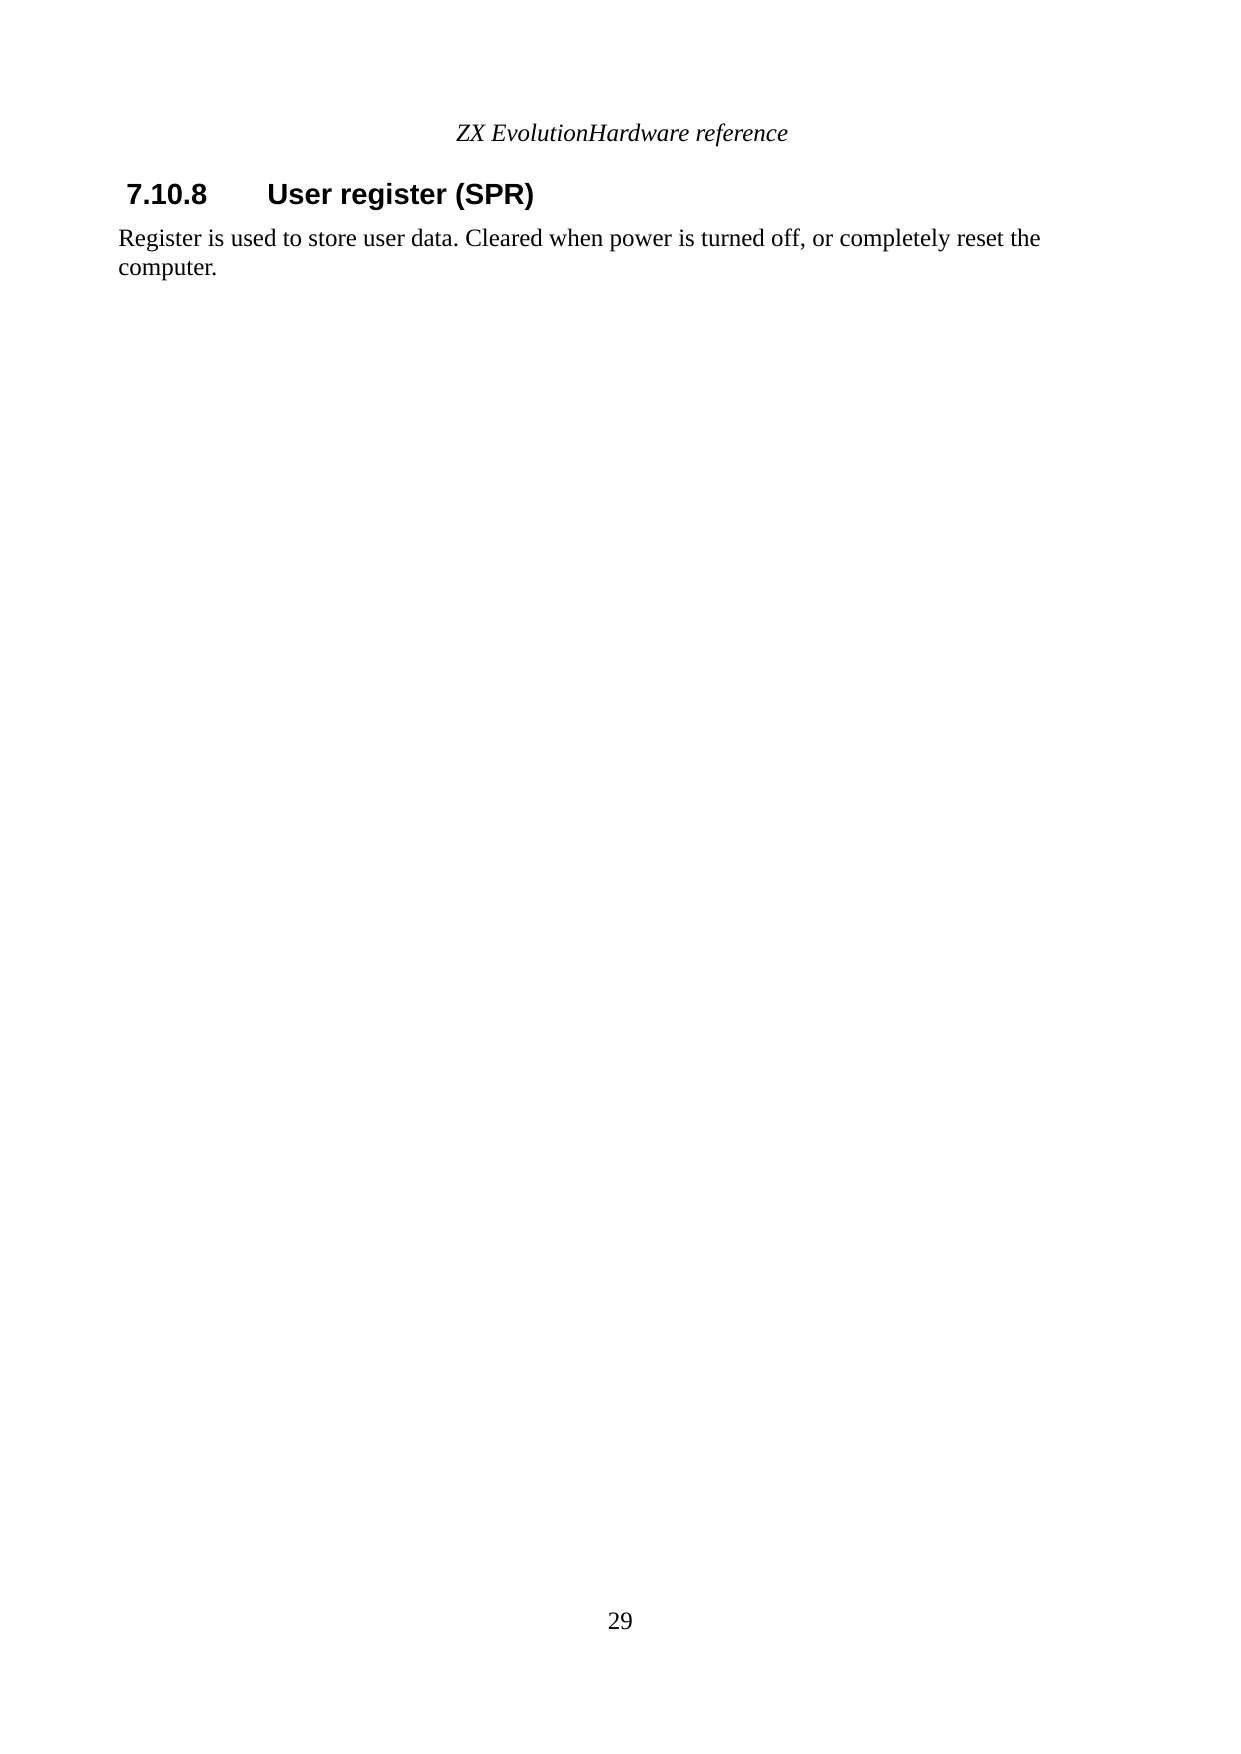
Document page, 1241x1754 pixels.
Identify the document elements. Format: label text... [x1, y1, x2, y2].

text Register is used to store user data. Cleared when power is turned off, or completely reset the computer. [118, 223, 1122, 281]
subtitle User register (SPR) [118, 177, 1122, 211]
